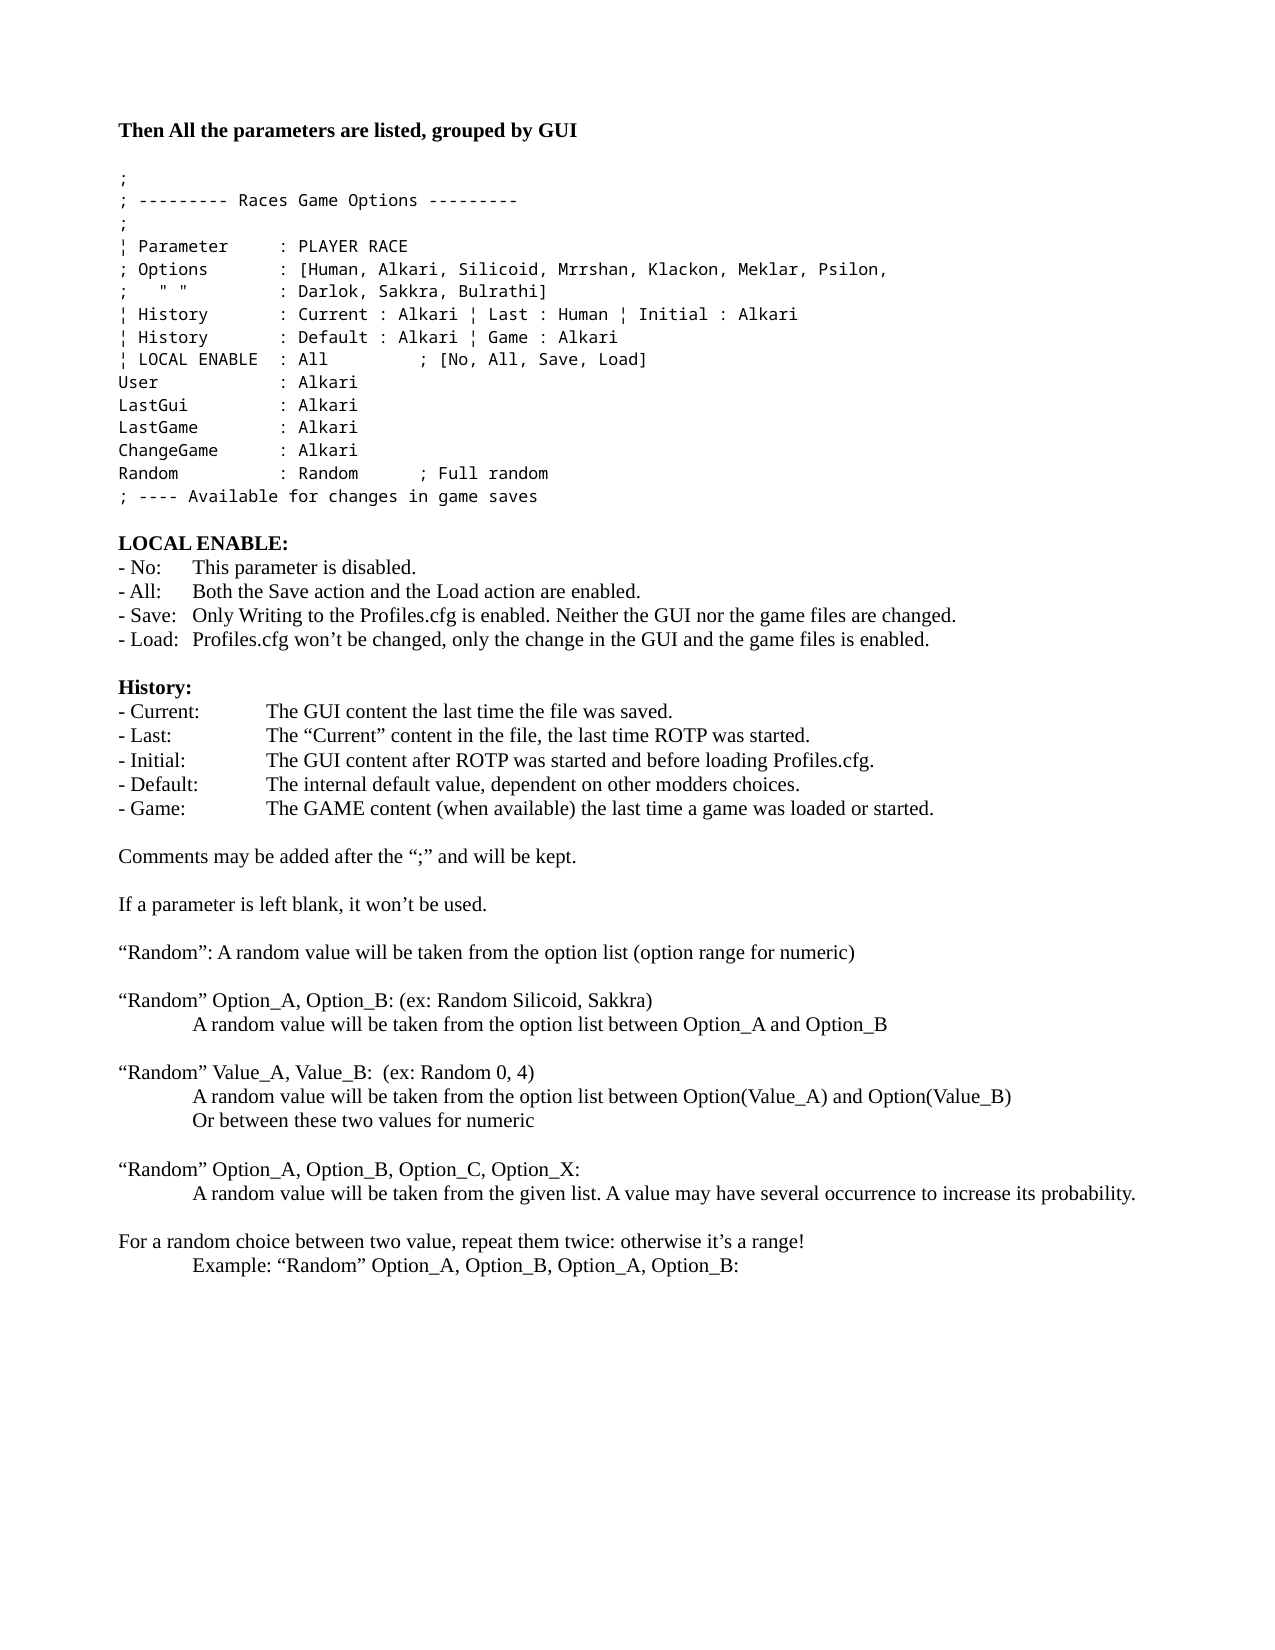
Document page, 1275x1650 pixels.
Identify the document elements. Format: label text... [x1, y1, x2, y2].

text Or between these two values for numeric [118, 1108, 1157, 1132]
text A random value will be taken from the option list between Option_A and Option_B [118, 1012, 1157, 1036]
text - Load: Profiles.cfg won’t be changed, only the change in the GUI and the game files is enabled. [118, 627, 1157, 651]
text History: [118, 675, 1157, 699]
text A random value will be taken from the given list. A value may have several occurrence to increase its probability. [118, 1181, 1157, 1205]
text ¦ Parameter : PLAYER RACE [118, 234, 1157, 257]
text “Random”: A random value will be taken from the option list (option range for numeric) [118, 940, 1157, 964]
text ChangeGame : Alkari [118, 439, 1157, 461]
text - Save: Only Writing to the Profiles.cfg is enabled. Neither the GUI nor the game files are changed. [118, 603, 1157, 627]
text Then All the parameters are listed, grouped by GUI [118, 118, 1157, 142]
text User : Alkari [118, 371, 1157, 393]
text For a random choice between two value, repeat them twice: otherwise it’s a range! [118, 1229, 1157, 1253]
text - All: Both the Save action and the Load action are enabled. [118, 579, 1157, 603]
text A random value will be taken from the option list between Option(Value_A) and Option(Value_B) [118, 1084, 1157, 1108]
text ; ---- Available for changes in game saves [118, 484, 1157, 507]
text - Game: The GAME content (when available) the last time a game was loaded or started. [118, 796, 1157, 820]
text LastGame : Alkari [118, 416, 1157, 439]
text ¦ History : Current : Alkari ¦ Last : Human ¦ Initial : Alkari [118, 302, 1157, 325]
text ; --------- Races Game Options --------- [118, 189, 1157, 212]
text - Default: The internal default value, dependent on other modders choices. [118, 772, 1157, 796]
text Random : Random ; Full random [118, 461, 1157, 484]
text If a parameter is left blank, it won’t be used. [118, 892, 1157, 916]
text - No: This parameter is disabled. [118, 555, 1157, 579]
text LOCAL ENABLE: [118, 531, 1157, 555]
text ¦ History : Default : Alkari ¦ Game : Alkari [118, 325, 1157, 348]
text ¦ LOCAL ENABLE : All ; [No, All, Save, Load] [118, 348, 1157, 371]
text “Random” Value_A, Value_B: (ex: Random 0, 4) [118, 1060, 1157, 1084]
text Example: “Random” Option_A, Option_B, Option_A, Option_B: [118, 1253, 1157, 1277]
text Comments may be added after the “;” and will be kept. [118, 844, 1157, 868]
text - Last: The “Current” content in the file, the last time ROTP was started. [118, 723, 1157, 747]
text “Random” Option_A, Option_B: (ex: Random Silicoid, Sakkra) [118, 988, 1157, 1012]
text LastGui : Alkari [118, 393, 1157, 416]
text - Current: The GUI content the last time the file was saved. [118, 699, 1157, 723]
text ; Options : [Human, Alkari, Silicoid, Mrrshan, Klackon, Meklar, Psilon, [118, 257, 1157, 280]
text ; [118, 166, 1157, 189]
text “Random” Option_A, Option_B, Option_C, Option_X: [118, 1157, 1157, 1181]
text ; [118, 212, 1157, 234]
text ; " " : Darlok, Sakkra, Bulrathi] [118, 280, 1157, 302]
text - Initial: The GUI content after ROTP was started and before loading Profiles.cfg. [118, 747, 1157, 772]
